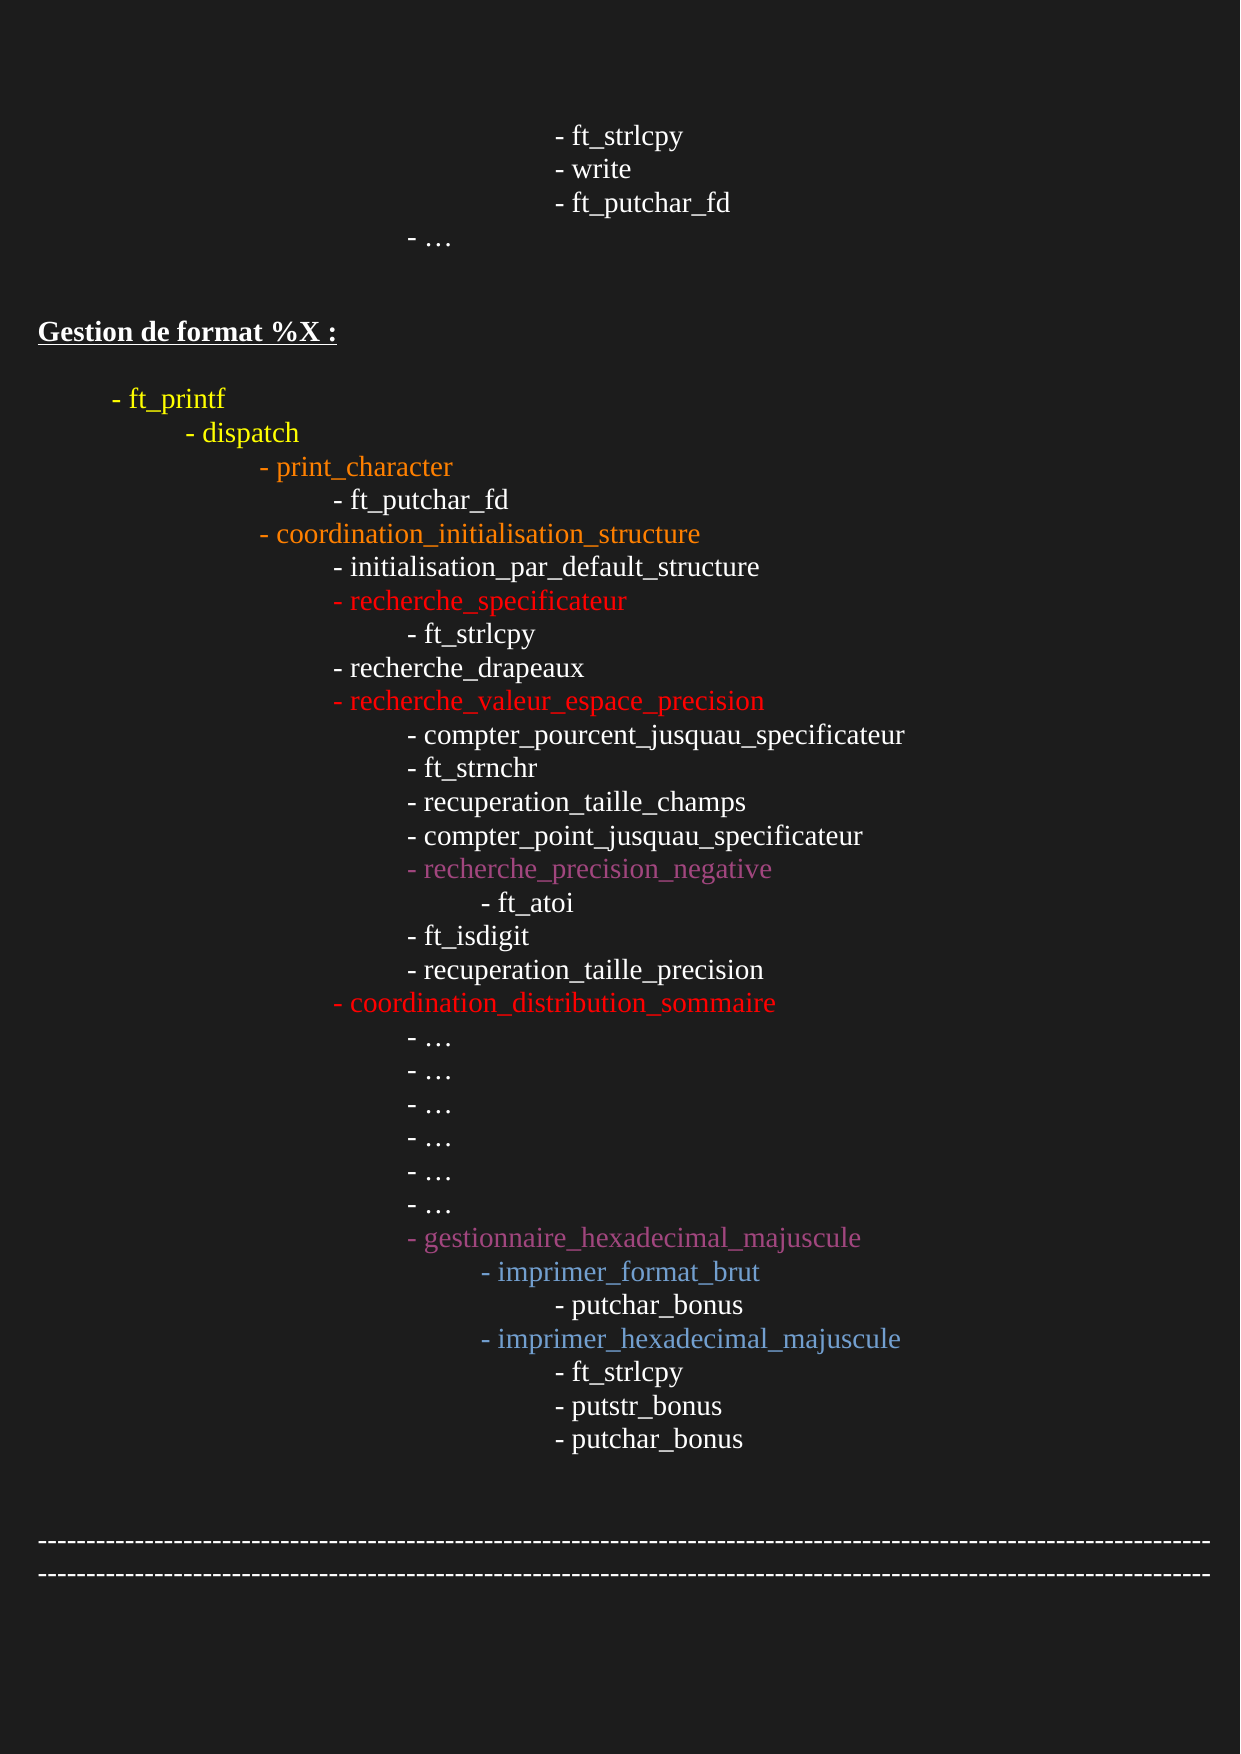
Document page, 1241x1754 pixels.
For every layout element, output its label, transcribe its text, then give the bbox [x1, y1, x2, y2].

text - … [37, 1086, 1212, 1119]
text - putchar_bonus [37, 1421, 1212, 1455]
text - imprimer_format_brut [37, 1254, 1212, 1287]
text - gestionnaire_hexadecimal_majuscule [37, 1220, 1212, 1254]
text - … [37, 219, 1212, 252]
text - print_character [37, 449, 1212, 482]
text - ft_strnchr [37, 751, 1212, 784]
text - imprimer_hexadecimal_majuscule [37, 1321, 1212, 1354]
text - ft_isdigit [37, 918, 1212, 952]
text - ft_atoi [37, 885, 1212, 918]
text - compter_pourcent_jusquau_specificateur [37, 717, 1212, 751]
text - recuperation_taille_champs [37, 784, 1212, 818]
text - compter_point_jusquau_specificateur [37, 818, 1212, 851]
text - … [37, 1052, 1212, 1086]
text - coordination_distribution_sommaire [37, 985, 1212, 1019]
text - ft_putchar_fd [37, 185, 1212, 219]
text - ft_strlcpy [37, 118, 1212, 152]
text - recherche_specificateur [37, 583, 1212, 616]
text - ft_printf [37, 382, 1212, 415]
text - initialisation_par_default_structure [37, 549, 1212, 583]
text - coordination_initialisation_structure [37, 516, 1212, 549]
text - putstr_bonus [37, 1388, 1212, 1421]
text - ft_putchar_fd [37, 482, 1212, 516]
text - recherche_valeur_espace_precision [37, 683, 1212, 717]
text - dispatch [37, 415, 1212, 449]
text - recherche_precision_negative [37, 851, 1212, 885]
text - … [37, 1153, 1212, 1187]
text ---------------------------------------------------------------------------------------------------------------------------------------------------------------------------------------------------------------------------------------------------------------------------------------------------------------------------------------------------------------------------------------------------------------------------- [37, 1522, 1212, 1589]
text - write [37, 152, 1212, 185]
text - recherche_drapeaux [37, 650, 1212, 683]
text - ft_strlcpy [37, 1354, 1212, 1388]
text - … [37, 1187, 1212, 1220]
text - … [37, 1119, 1212, 1153]
text - putchar_bonus [37, 1287, 1212, 1321]
text Gestion de format %X : [37, 314, 1212, 348]
text - … [37, 1019, 1212, 1052]
text - ft_strlcpy [37, 616, 1212, 650]
text - recuperation_taille_precision [37, 952, 1212, 985]
